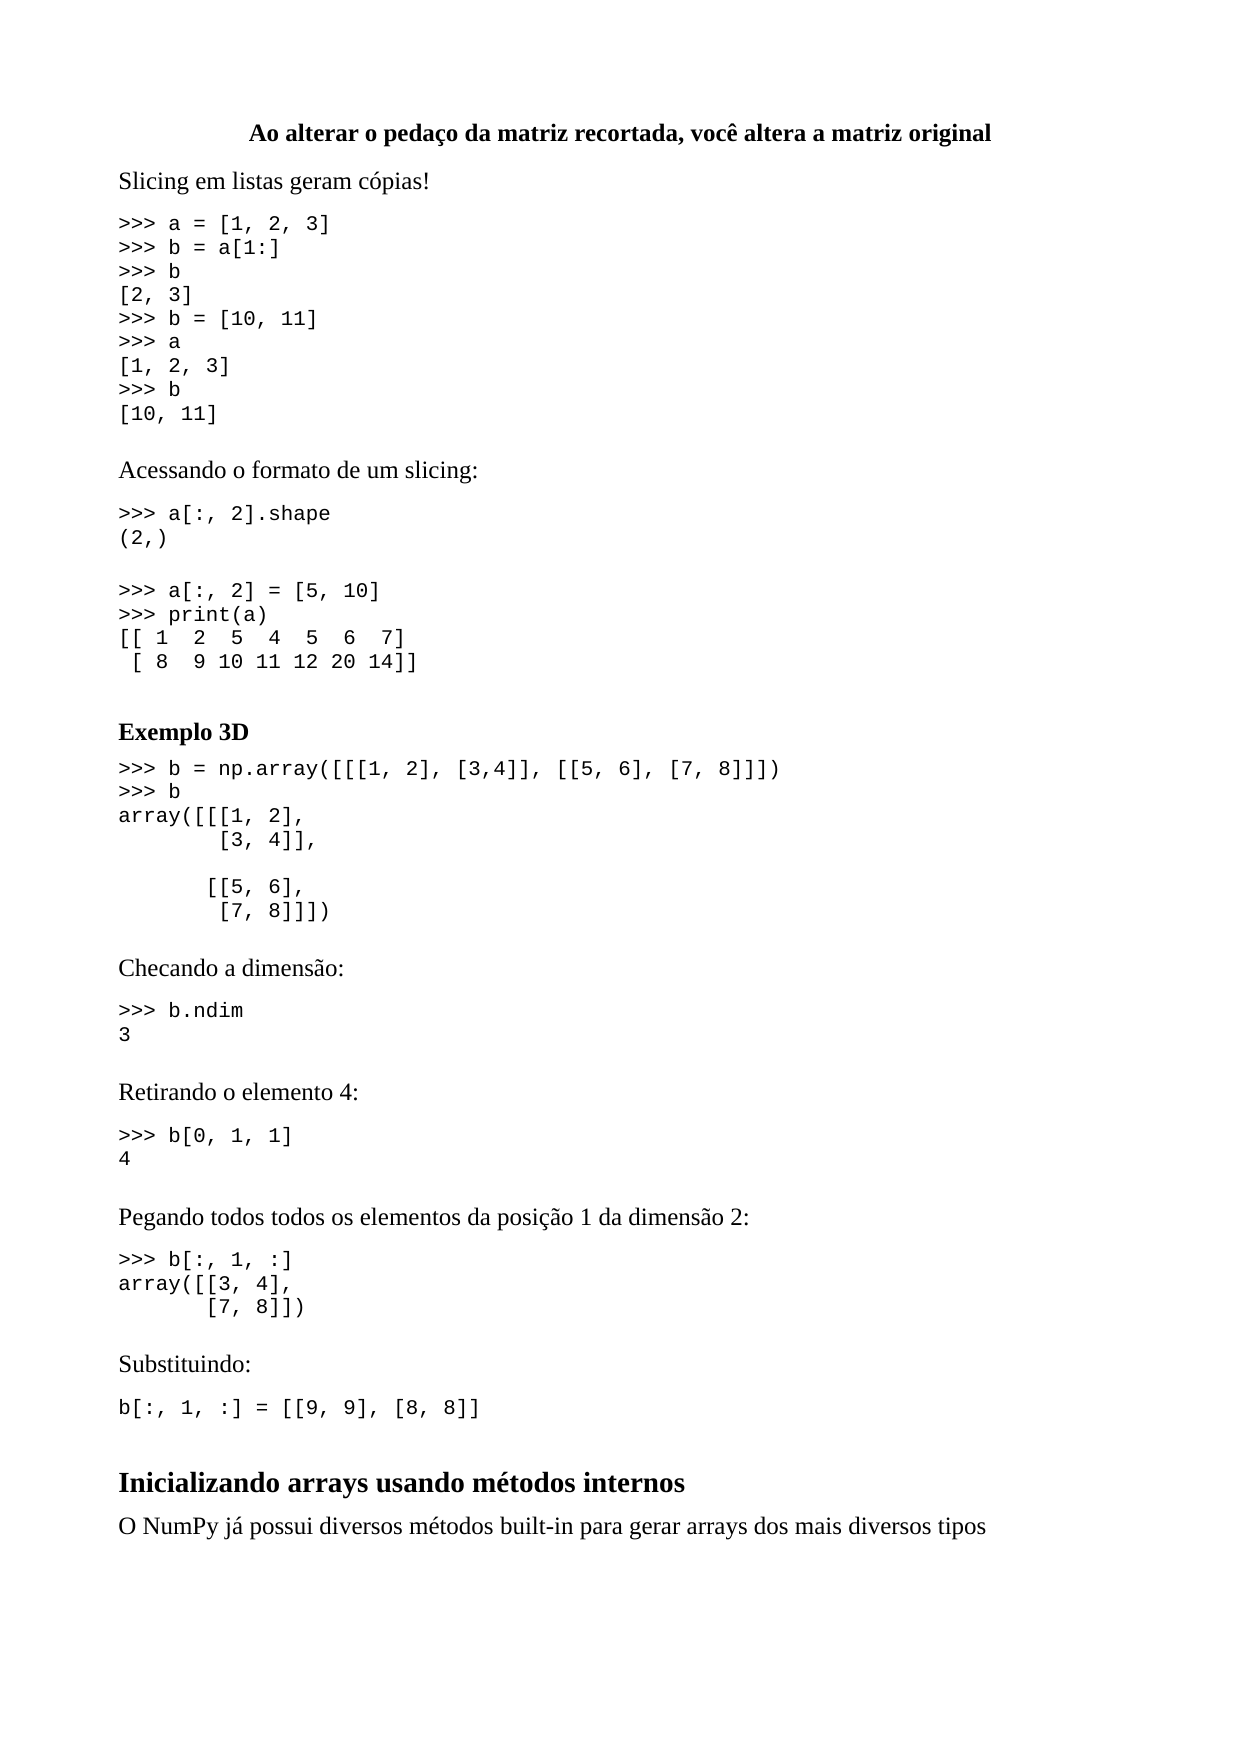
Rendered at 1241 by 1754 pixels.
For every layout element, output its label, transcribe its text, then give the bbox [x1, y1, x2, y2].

text >>> b.ndim [118, 1000, 1122, 1024]
text >>> b [118, 261, 1122, 284]
text [10, 11] [118, 402, 1122, 426]
text [[ 1 2 5 4 5 6 7] [118, 627, 1122, 651]
text [7, 8]]]) [118, 900, 1122, 923]
text [3, 4]], [118, 829, 1122, 852]
text Retirando o elemento 4: [118, 1077, 1122, 1106]
text b[:, 1, :] = [[9, 9], [8, 8]] [118, 1397, 1122, 1421]
text [7, 8]]) [118, 1296, 1122, 1320]
text [ 8 9 10 11 12 20 14]] [118, 651, 1122, 674]
text >>> b = [10, 11] [118, 308, 1122, 332]
text Acessando o formato de um slicing: [118, 456, 1122, 484]
text Checando a dimensão: [118, 953, 1122, 982]
text >>> a [118, 332, 1122, 355]
text Slicing em listas geram cópias! [118, 166, 1122, 194]
subtitle Exemplo 3D [118, 717, 1122, 745]
text >>> print(a) [118, 604, 1122, 627]
text 4 [118, 1148, 1122, 1172]
text >>> a[:, 2].shape [118, 503, 1122, 527]
text O NumPy já possui diversos métodos built-in para gerar arrays dos mais diversos tipos [118, 1511, 1122, 1540]
text 3 [118, 1024, 1122, 1048]
text [2, 3] [118, 284, 1122, 308]
text [1, 2, 3] [118, 355, 1122, 379]
text Pegando todos todos os elementos da posição 1 da dimensão 2: [118, 1202, 1122, 1230]
text (2,) [118, 527, 1122, 551]
text >>> b = np.array([[[1, 2], [3,4]], [[5, 6], [7, 8]]]) [118, 758, 1122, 781]
text >>> b [118, 379, 1122, 402]
text >>> b[0, 1, 1] [118, 1125, 1122, 1148]
text >>> b = a[1:] [118, 237, 1122, 261]
text [[5, 6], [118, 876, 1122, 900]
text >>> a = [1, 2, 3] [118, 213, 1122, 237]
text array([[[1, 2], [118, 805, 1122, 829]
text array([[3, 4], [118, 1273, 1122, 1296]
text Ao alterar o pedaço da matriz recortada, você altera a matriz original [118, 118, 1122, 147]
text >>> b[:, 1, :] [118, 1249, 1122, 1273]
subtitle Inicializando arrays usando métodos internos [118, 1465, 1122, 1498]
text >>> b [118, 781, 1122, 805]
text >>> a[:, 2] = [5, 10] [118, 580, 1122, 604]
text Substituindo: [118, 1349, 1122, 1378]
